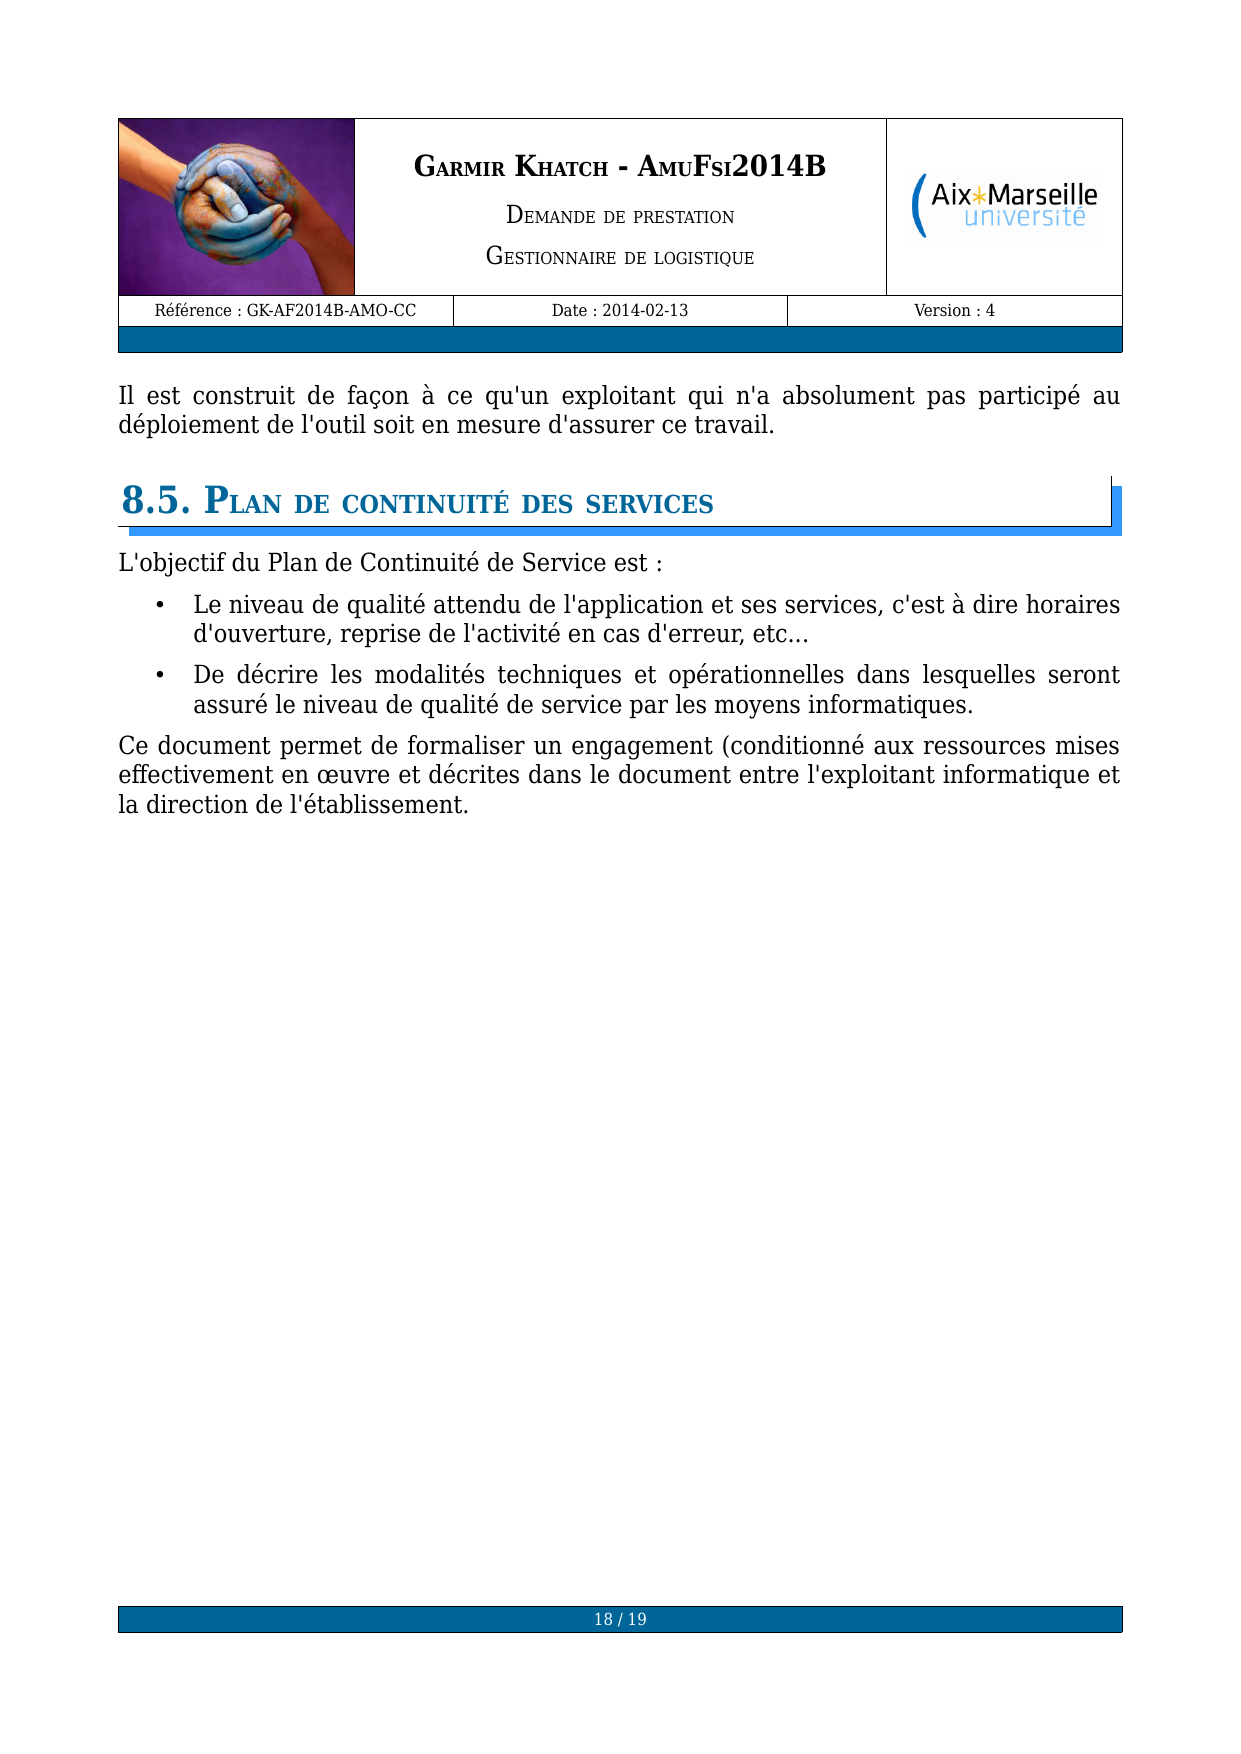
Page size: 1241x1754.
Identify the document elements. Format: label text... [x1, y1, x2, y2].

list De décrire les modalités techniques et opérationnelles dans lesquelles seront assuré le niveau de qualité de service par les moyens informatiques. [156, 661, 1122, 719]
picture [887, 126, 1122, 288]
text L'objectif du Plan de Continuité de Service est : [118, 548, 1122, 577]
subtitle Plan de continuité des services [118, 476, 1111, 526]
text Il est construit de façon à ce qu'un exploitant qui n'a absolument pas participé au déploiement de l'outil soit en mesure d'assurer ce travail. [118, 381, 1122, 439]
text Ce document permet de formaliser un engagement (conditionné aux ressources mises effectivement en œuvre et décrites dans le document entre l'exploitant informatique et la direction de l'établissement. [118, 731, 1122, 819]
list Le niveau de qualité attendu de l'application et ses services, c'est à dire horaires d'ouverture, reprise de l'activité en cas d'erreur, etc... [156, 590, 1122, 648]
picture [119, 119, 354, 295]
